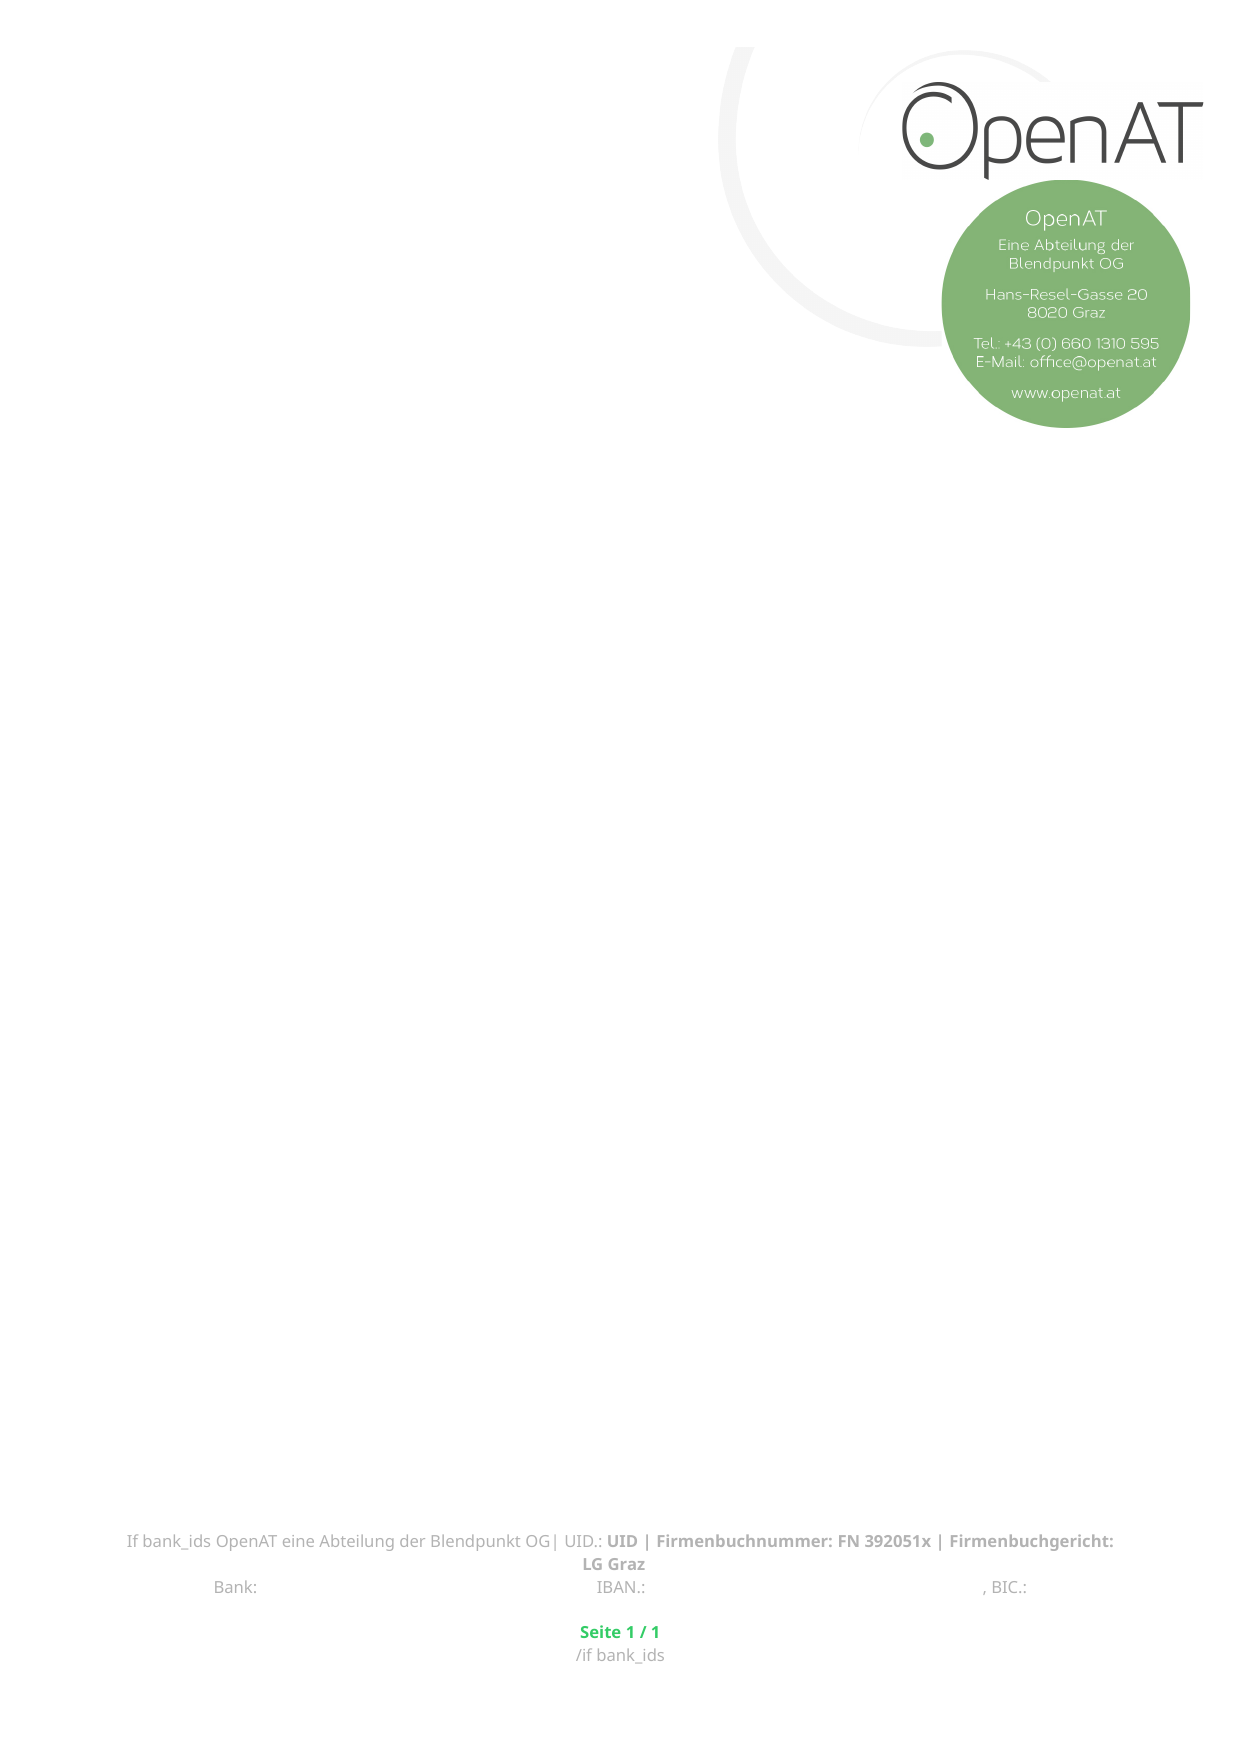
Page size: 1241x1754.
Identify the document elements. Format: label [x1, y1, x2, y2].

picture [710, 47, 1204, 428]
